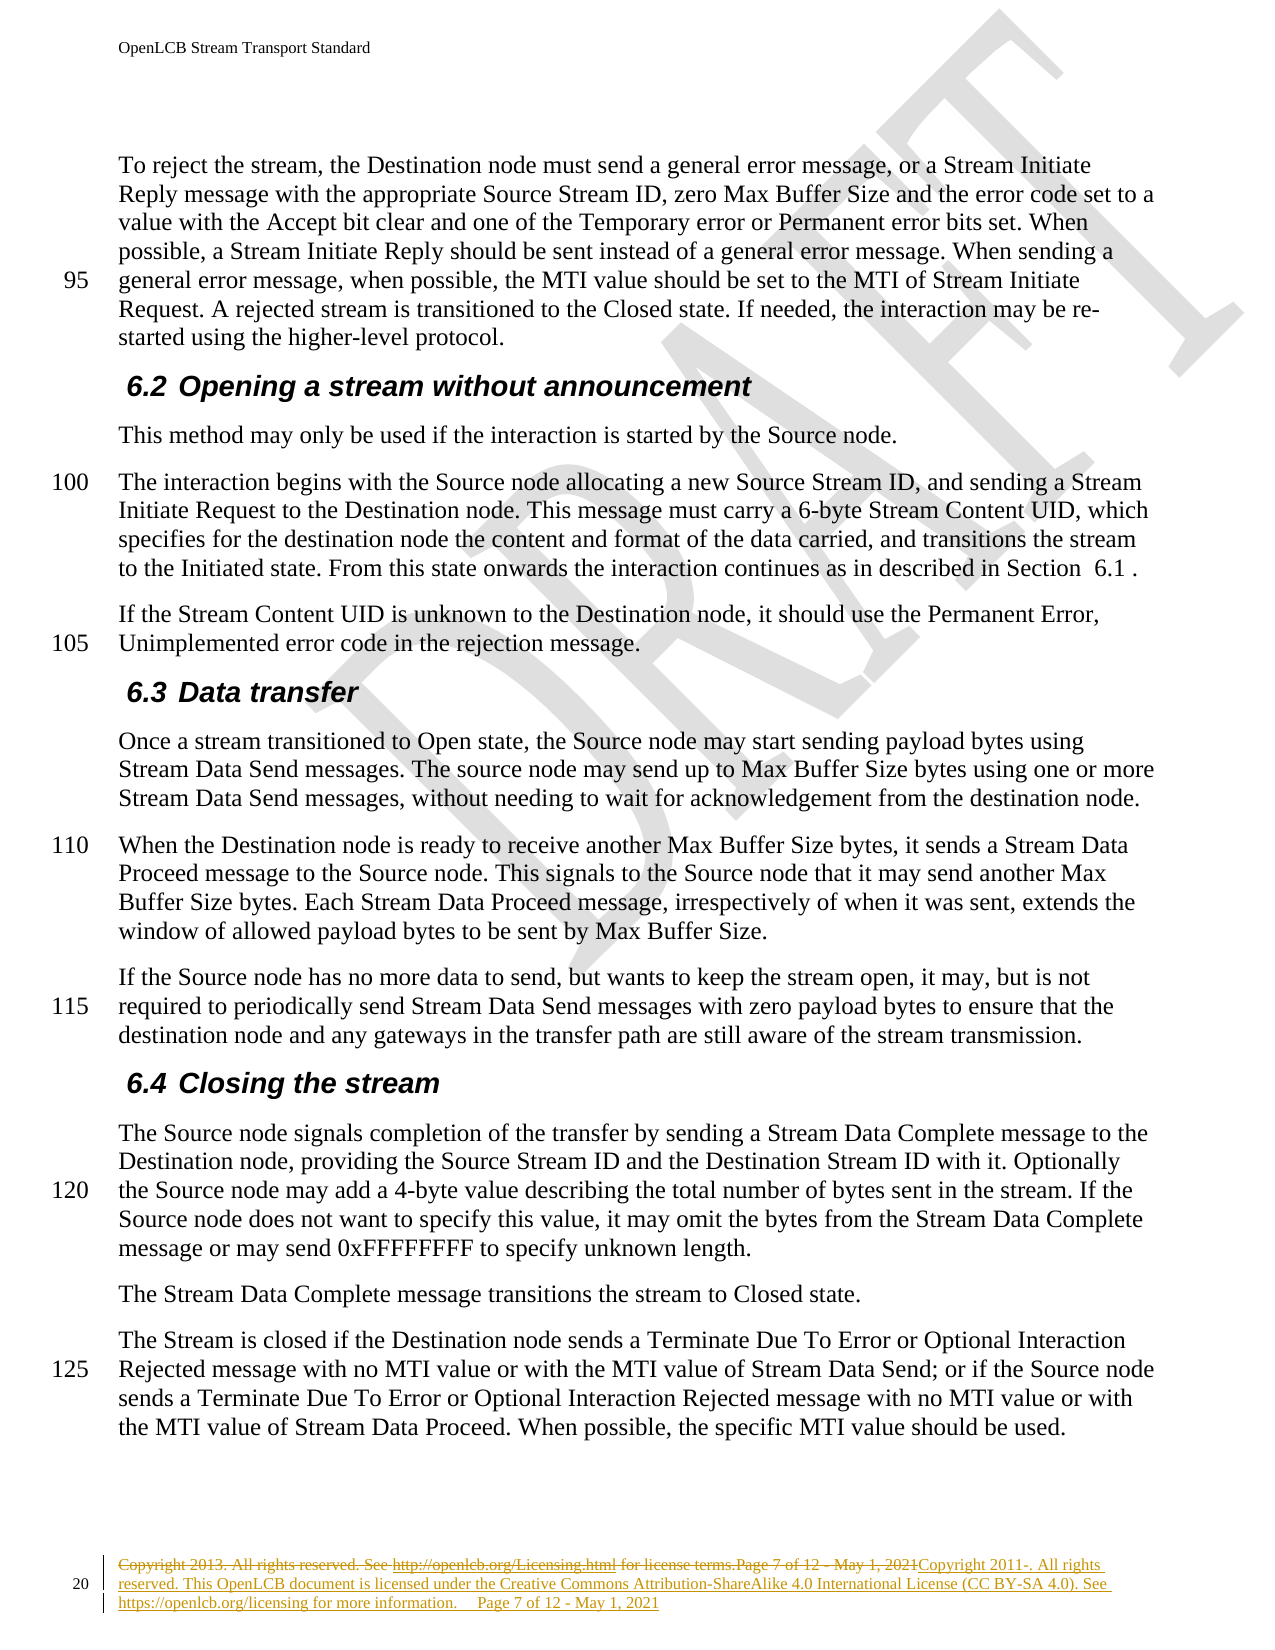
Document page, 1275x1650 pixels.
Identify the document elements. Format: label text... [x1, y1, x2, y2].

subtitle Opening a stream without announcement [118, 369, 701, 402]
text The Stream Data Complete message transitions the stream to Closed state. [118, 1279, 1157, 1308]
subtitle Data transfer [850, 674, 1157, 708]
text To reject the stream, the Destination node must send a general error message, or a Stream Initiate Reply message with the appropriate Source Stream ID, zero Max Buffer Size and the error code set to a value with the Accept bit clear and one of the Temporary error or Permanent error bits set. When possible, a Stream Initiate Reply should be sent instead of a general error message. When sending a general error message, when possible, the MTI value should be set to the MTI of Stream Initiate Request. A rejected stream is transitioned to the Closed state. If needed, the interaction may be re-started using the higher-level protocol. [817, 150, 1157, 351]
text This method may only be used if the interaction is started by the Source node. [1007, 420, 1157, 449]
text When the Destination node is ready to receive another Max Buffer Size bytes, it sends a Stream Data Proceed message to the Source node. This signals to the Source node that it may send another Max Buffer Size bytes. Each Stream Data Proceed message, irrespectively of when it was sent, extends the window of allowed payload bytes to be sent by Max Buffer Size. [614, 830, 1157, 945]
text The interaction begins with the Source node allocating a new Source Stream ID, and sending a Stream Initiate Request to the Destination node. This message must carry a 6-byte Stream Content UID, which specifies for the destination node the content and format of the data carried, and transitions the stream to the Initiated state. From this state onwards the interaction continues as in described in Section 6.1. [896, 467, 1157, 582]
subtitle Data transfer [118, 674, 332, 708]
text The Source node signals completion of the transfer by sending a Stream Data Complete message to the Destination node, providing the Source Stream ID and the Destination Stream ID with it. Optionally the Source node may add a 4-byte value describing the total number of bytes sent in the stream. If the Source node does not want to specify this value, it may omit the bytes from the Stream Data Complete message or may send 0xFFFFFFFF to specify unknown length. [118, 1118, 1157, 1261]
subtitle Data transfer [821, 674, 859, 683]
text If the Stream Content UID is unknown to the Destination node, it should use the Permanent Error, Unimplemented error code in the rejection message. [858, 599, 1157, 657]
subtitle Opening a stream without announcement [752, 369, 946, 402]
subtitle Data transfer [363, 674, 545, 708]
text Once a stream transitioned to Open state, the Source node may start sending payload bytes using Stream Data Send messages. The source node may send up to Max Buffer Size bytes using one or more Stream Data Send messages, without needing to wait for acknowledgement from the destination node. [118, 726, 449, 812]
text If the Stream Content UID is unknown to the Destination node, it should use the Permanent Error, Unimplemented error code in the rejection message. [590, 599, 666, 643]
text The interaction begins with the Source node allocating a new Source Stream ID, and sending a Stream Initiate Request to the Destination node. This message must carry a 6-byte Stream Content UID, which specifies for the destination node the content and format of the data carried, and transitions the stream to the Initiated state. From this state onwards the interaction continues as in described in Section 6.1. [518, 495, 664, 582]
text If the Stream Content UID is unknown to the Destination node, it should use the Permanent Error, Unimplemented error code in the rejection message. [693, 599, 872, 657]
text The interaction begins with the Source node allocating a new Source Stream ID, and sending a Stream Initiate Request to the Destination node. This message must carry a 6-byte Stream Content UID, which specifies for the destination node the content and format of the data carried, and transitions the stream to the Initiated state. From this state onwards the interaction continues as in described in Section 6.1. [118, 467, 548, 582]
text This method may only be used if the interaction is started by the Source node. [827, 420, 993, 449]
subtitle Data transfer [557, 674, 655, 708]
text If the Source node has no more data to send, but wants to keep the stream open, it may, but is not required to periodically send Stream Data Send messages with zero payload bytes to ensure that the destination node and any gateways in the transfer path are still aware of the stream transmission. [118, 962, 1157, 1049]
subtitle Closing the stream [118, 1066, 1157, 1100]
text The Stream is closed if the Destination node sends a Terminate Due To Error or Optional Interaction Rejected message with no MTI value or with the MTI value of Stream Data Send; or if the Source node sends a Terminate Due To Error or Optional Interaction Rejected message with no MTI value or with the MTI value of Stream Data Proceed. When possible, the specific MTI value should be used. [118, 1326, 1157, 1441]
text The interaction begins with the Source node allocating a new Source Stream ID, and sending a Stream Initiate Request to the Destination node. This message must carry a 6-byte Stream Content UID, which specifies for the destination node the content and format of the data carried, and transitions the stream to the Initiated state. From this state onwards the interaction continues as in described in Section 6.1. [589, 467, 825, 582]
text Once a stream transitioned to Open state, the Source node may start sending payload bytes using Stream Data Send messages. The source node may send up to Max Buffer Size bytes using one or more Stream Data Send messages, without needing to wait for acknowledgement from the destination node. [609, 726, 735, 812]
text If the Stream Content UID is unknown to the Destination node, it should use the Permanent Error, Unimplemented error code in the rejection message. [118, 599, 604, 657]
text Once a stream transitioned to Open state, the Source node may start sending payload bytes using Stream Data Send messages. The source node may send up to Max Buffer Size bytes using one or more Stream Data Send messages, without needing to wait for acknowledgement from the destination node. [406, 726, 632, 812]
text To reject the stream, the Destination node must send a general error message, or a Stream Initiate Reply message with the appropriate Source Stream ID, zero Max Buffer Size and the error code set to a value with the Accept bit clear and one of the Temporary error or Permanent error bits set. When possible, a Stream Initiate Reply should be sent instead of a general error message. When sending a general error message, when possible, the MTI value should be set to the MTI of Stream Initiate Request. A rejected stream is transitioned to the Closed state. If needed, the interaction may be re-started using the higher-level protocol. [118, 150, 895, 351]
text To reject the stream, the Destination node must send a general error message, or a Stream Initiate Reply message with the appropriate Source Stream ID, zero Max Buffer Size and the error code set to a value with the Accept bit clear and one of the Temporary error or Permanent error bits set. When possible, a Stream Initiate Reply should be sent instead of a general error message. When sending a general error message, when possible, the MTI value should be set to the MTI of Stream Initiate Request. A rejected stream is transitioned to the Closed state. If needed, the interaction may be re-started using the higher-level protocol. [1038, 150, 1157, 269]
text The interaction begins with the Source node allocating a new Source Stream ID, and sending a Stream Initiate Request to the Destination node. This message must carry a 6-byte Stream Content UID, which specifies for the destination node the content and format of the data carried, and transitions the stream to the Initiated state. From this state onwards the interaction continues as in described in Section 6.1. [822, 492, 967, 582]
subtitle Data transfer [665, 674, 814, 708]
text This method may only be used if the interaction is started by the Source node. [733, 420, 813, 449]
text When the Destination node is ready to receive another Max Buffer Size bytes, it sends a Stream Data Proceed message to the Source node. This signals to the Source node that it may send another Max Buffer Size bytes. Each Stream Data Proceed message, irrespectively of when it was sent, extends the window of allowed payload bytes to be sent by Max Buffer Size. [510, 830, 645, 919]
text This method may only be used if the interaction is started by the Source node. [118, 420, 733, 449]
text When the Destination node is ready to receive another Max Buffer Size bytes, it sends a Stream Data Proceed message to the Source node. This signals to the Source node that it may send another Max Buffer Size bytes. Each Stream Data Proceed message, irrespectively of when it was sent, extends the window of allowed payload bytes to be sent by Max Buffer Size. [118, 830, 580, 945]
text Once a stream transitioned to Open state, the Source node may start sending payload bytes using Stream Data Send messages. The source node may send up to Max Buffer Size bytes using one or more Stream Data Send messages, without needing to wait for acknowledgement from the destination node. [717, 726, 1157, 812]
subtitle Opening a stream without announcement [956, 369, 1157, 402]
